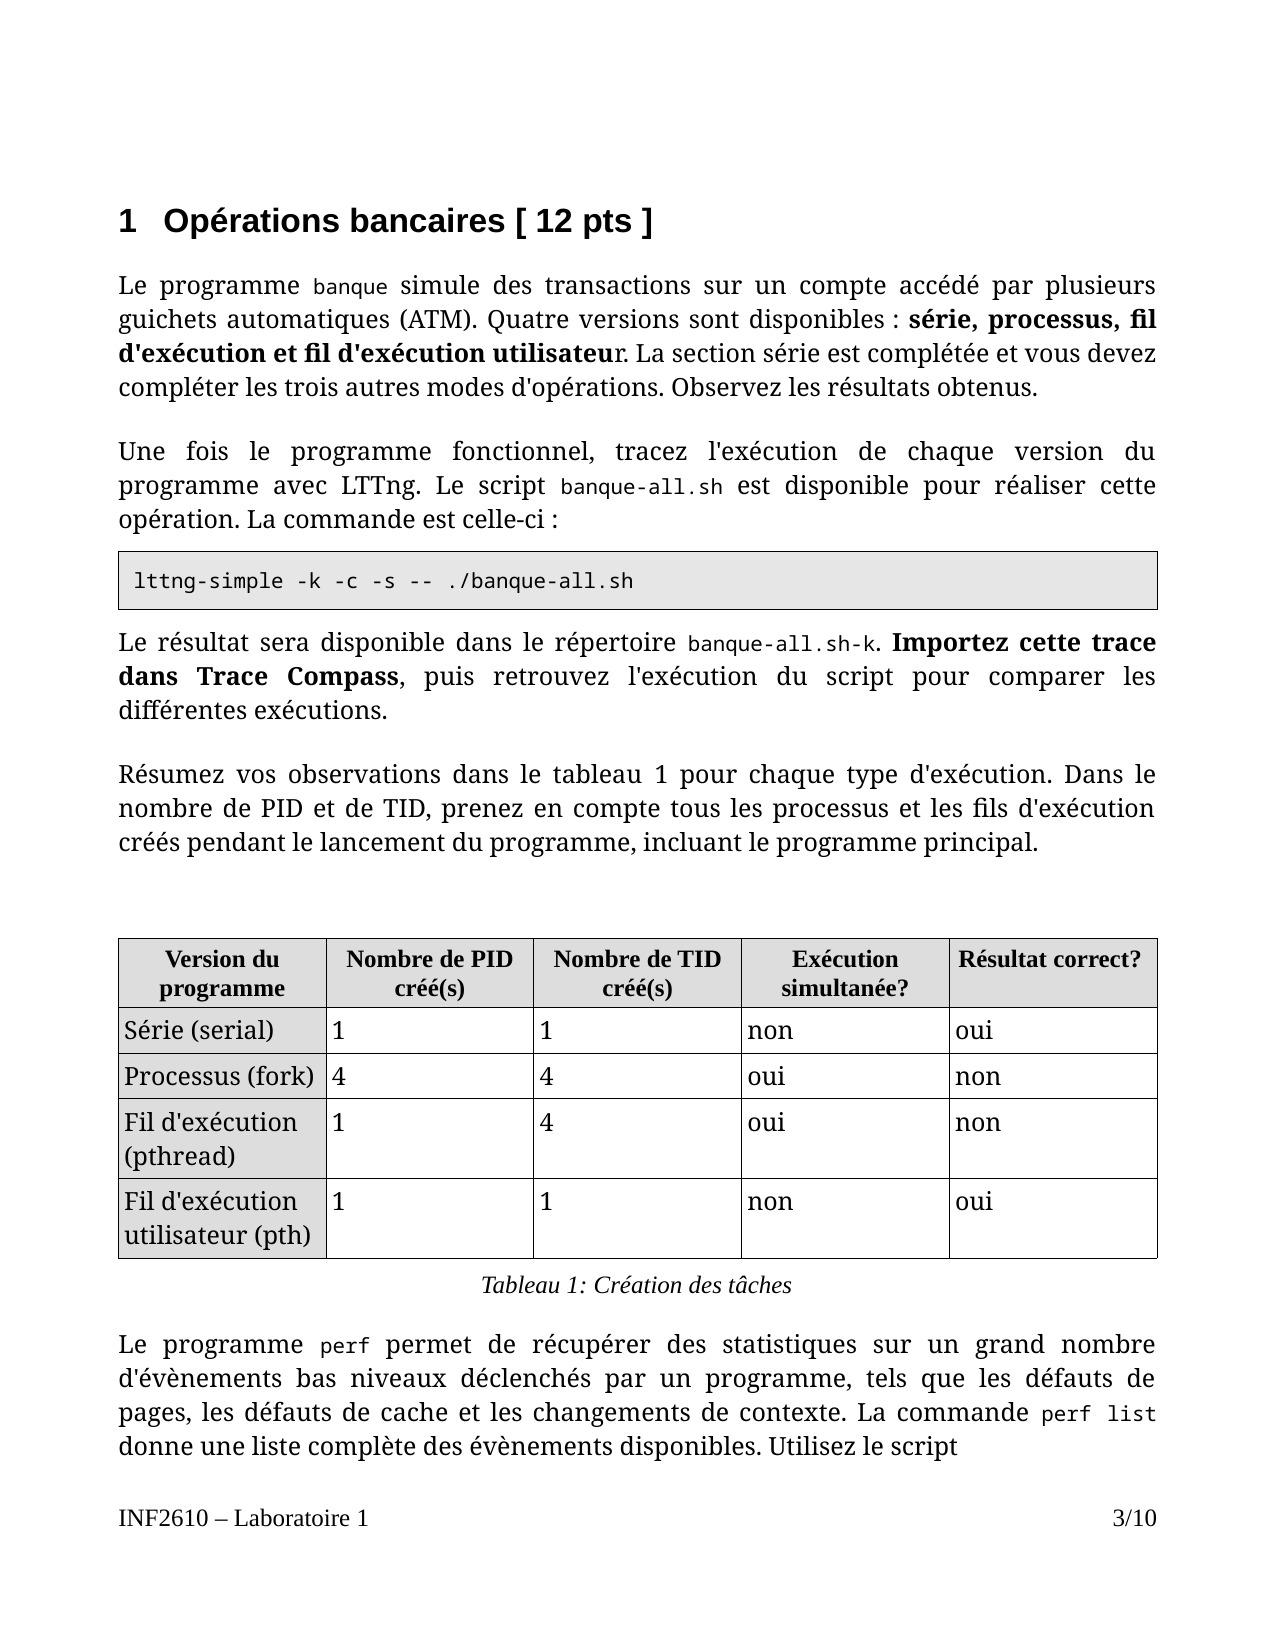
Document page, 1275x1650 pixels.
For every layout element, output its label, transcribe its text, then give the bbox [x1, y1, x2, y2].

table_header Nombre de TID créé(s) [534, 939, 741, 1007]
text lttng-simple -k -c -s -- ./banque-all.sh [119, 552, 1157, 609]
table_header Version du programme [119, 939, 326, 1007]
table_cell 1 [534, 1179, 741, 1258]
table_cell oui [950, 1008, 1157, 1053]
table_header Exécution simultanée? [742, 939, 949, 1007]
text Résumez vos observations dans le tableau 1 pour chaque type d'exécution. Dans le nombre de PID et de TID, prenez en compte tous les processus et les fils d'exécution créés pendant le lancement du programme, incluant le programme principal. [118, 757, 1157, 859]
text Le résultat sera disponible dans le répertoire banque-all.sh-k. Importez cette trace dans Trace Compass, puis retrouvez l'exécution du script pour comparer les différentes exécutions. [118, 624, 1157, 727]
text Tableau 1: Création des tâches [118, 1270, 1157, 1299]
table_cell non [950, 1099, 1157, 1178]
table_cell 4 [534, 1054, 741, 1098]
table_cell Fil d'exécution utilisateur (pth) [119, 1179, 326, 1258]
table_cell non [742, 1179, 949, 1258]
table_cell 1 [534, 1008, 741, 1053]
table_cell non [742, 1008, 949, 1053]
table_cell 1 [327, 1179, 533, 1258]
table_cell oui [950, 1179, 1157, 1258]
table_cell oui [742, 1054, 949, 1098]
text Le programme perf permet de récupérer des statistiques sur un grand nombre d'évènements bas niveaux déclenchés par un programme, tels que les défauts de pages, les défauts de cache et les changements de contexte. La commande perf list donne une liste complète des évènements disponibles. Utilisez le script [118, 1327, 1157, 1463]
table_cell 4 [327, 1054, 533, 1098]
table_cell 4 [534, 1099, 741, 1178]
text Une fois le programme fonctionnel, tracez l'exécution de chaque version du programme avec LTTng. Le script banque-all.sh est disponible pour réaliser cette opération. La commande est celle-ci : [118, 434, 1157, 536]
subtitle Opérations bancaires [ 12 pts ] [118, 201, 1157, 240]
table_cell non [950, 1054, 1157, 1098]
table_cell Processus (fork) [119, 1054, 326, 1098]
table_cell oui [742, 1099, 949, 1178]
table_cell Série (serial) [119, 1008, 326, 1053]
table_cell 1 [327, 1008, 533, 1053]
table_cell 1 [327, 1099, 533, 1178]
table_cell Fil d'exécution (pthread) [119, 1099, 326, 1178]
table_header Résultat correct? [950, 939, 1157, 1007]
table_header Nombre de PID créé(s) [327, 939, 533, 1007]
text Le programme banque simule des transactions sur un compte accédé par plusieurs guichets automatiques (ATM). Quatre versions sont disponibles : série, processus, fil d'exécution et fil d'exécution utilisateur. La section série est complétée et vous devez compléter les trois autres modes d'opérations. Observez les résultats obtenus. [118, 267, 1157, 404]
